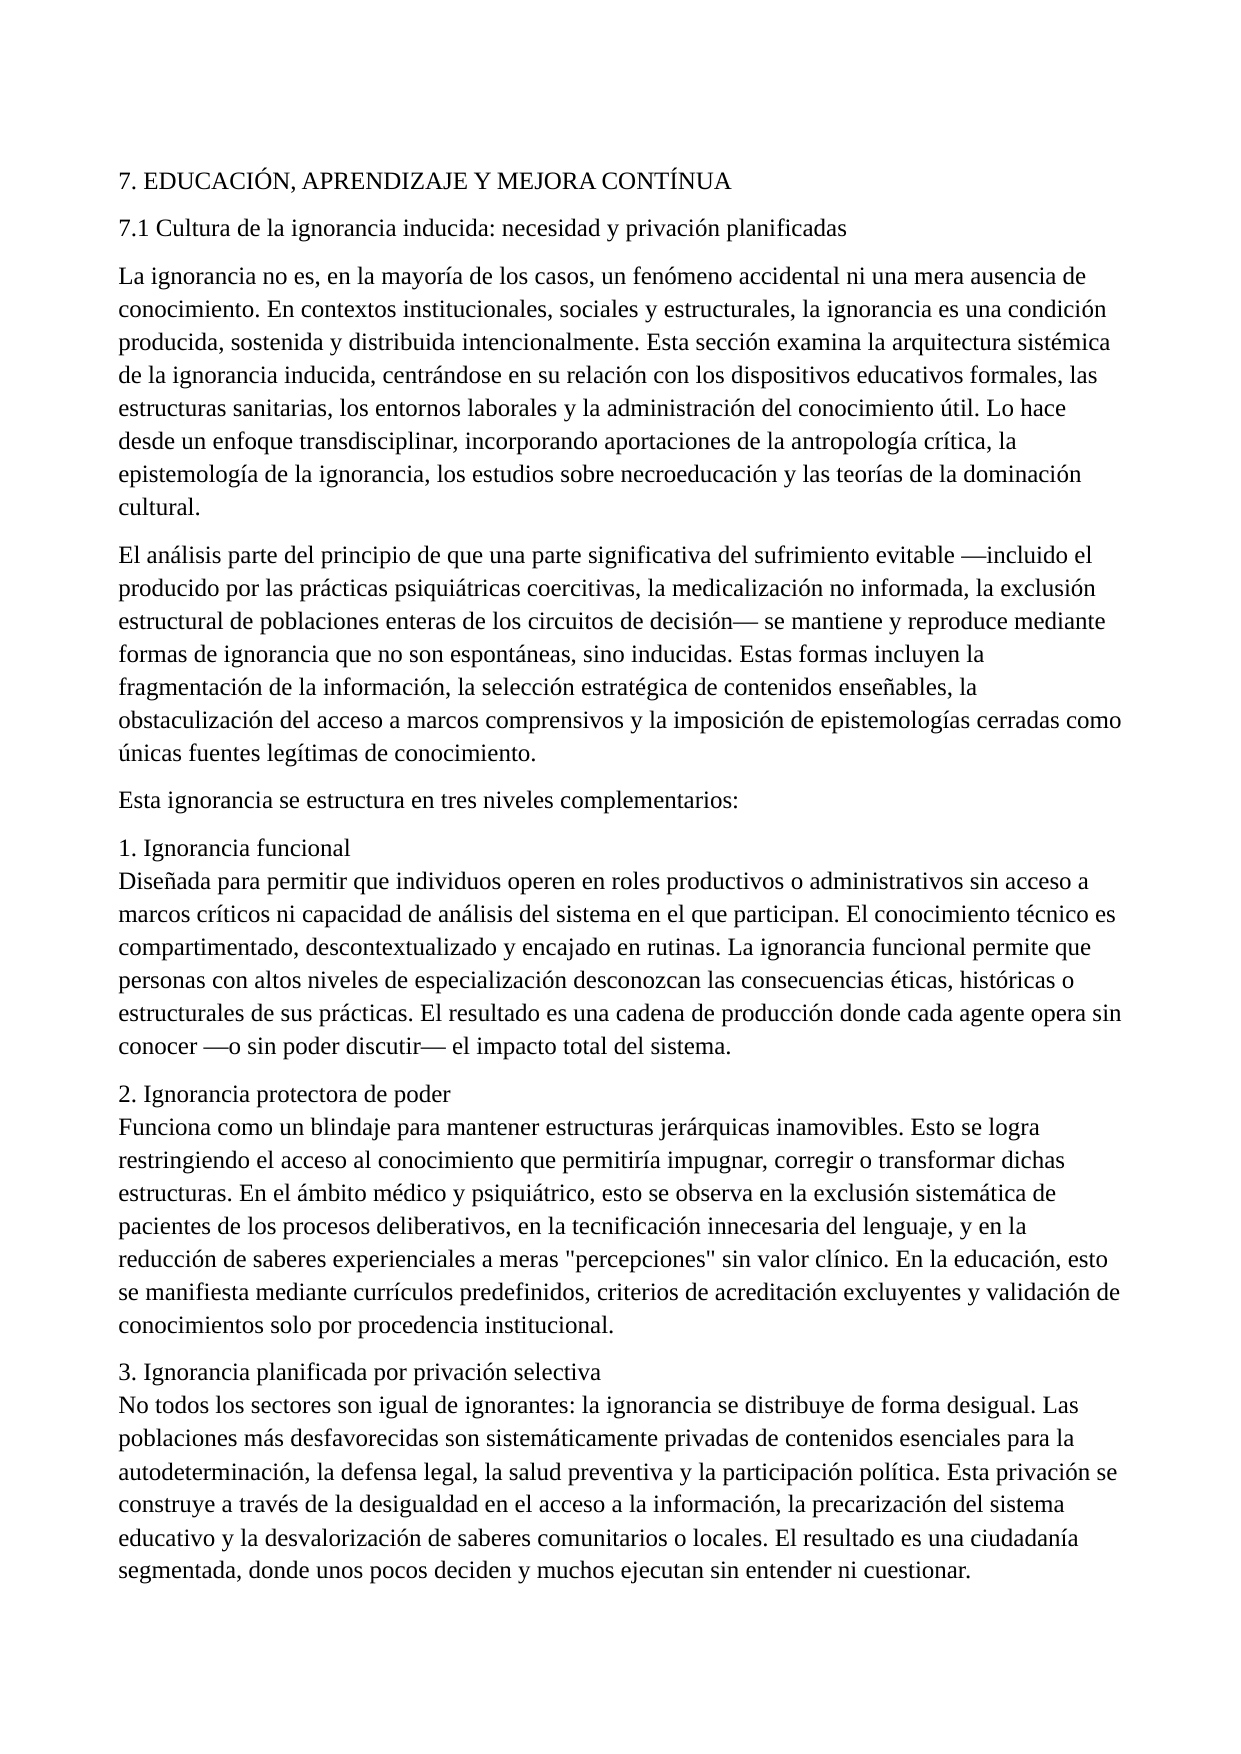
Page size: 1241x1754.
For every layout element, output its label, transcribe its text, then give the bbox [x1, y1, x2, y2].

text 1. Ignorancia funcional Diseñada para permitir que individuos operen en roles productivos o administrativos sin acceso a marcos críticos ni capacidad de análisis del sistema en el que participan. El conocimiento técnico es compartimentado, descontextualizado y encajado en rutinas. La ignorancia funcional permite que personas con altos niveles de especialización desconozcan las consecuencias éticas, históricas o estructurales de sus prácticas. El resultado es una cadena de producción donde cada agente opera sin conocer —o sin poder discutir— el impacto total del sistema. [118, 833, 1122, 1060]
text El análisis parte del principio de que una parte significativa del sufrimiento evitable —incluido el producido por las prácticas psiquiátricas coercitivas, la medicalización no informada, la exclusión estructural de poblaciones enteras de los circuitos de decisión— se mantiene y reproduce mediante formas de ignorancia que no son espontáneas, sino inducidas. Estas formas incluyen la fragmentación de la información, la selección estratégica de contenidos enseñables, la obstaculización del acceso a marcos comprensivos y la imposición de epistemologías cerradas como únicas fuentes legítimas de conocimiento. [118, 540, 1122, 767]
text 7. EDUCACIÓN, APRENDIZAJE Y MEJORA CONTÍNUA [118, 166, 1122, 194]
text Esta ignorancia se estructura en tres niveles complementarios: [118, 785, 1122, 814]
text La ignorancia no es, en la mayoría de los casos, un fenómeno accidental ni una mera ausencia de conocimiento. En contextos institucionales, sociales y estructurales, la ignorancia es una condición producida, sostenida y distribuida intencionalmente. Esta sección examina la arquitectura sistémica de la ignorancia inducida, centrándose en su relación con los dispositivos educativos formales, las estructuras sanitarias, los entornos laborales y la administración del conocimiento útil. Lo hace desde un enfoque transdisciplinar, incorporando aportaciones de la antropología crítica, la epistemología de la ignorancia, los estudios sobre necroeducación y las teorías de la dominación cultural. [118, 261, 1122, 521]
text 7.1 Cultura de la ignorancia inducida: necesidad y privación planificadas [118, 213, 1122, 242]
text 3. Ignorancia planificada por privación selectiva No todos los sectores son igual de ignorantes: la ignorancia se distribuye de forma desigual. Las poblaciones más desfavorecidas son sistemáticamente privadas de contenidos esenciales para la autodeterminación, la defensa legal, la salud preventiva y la participación política. Esta privación se construye a través de la desigualdad en el acceso a la información, la precarización del sistema educativo y la desvalorización de saberes comunitarios o locales. El resultado es una ciudadanía segmentada, donde unos pocos deciden y muchos ejecutan sin entender ni cuestionar. [118, 1357, 1122, 1584]
text 2. Ignorancia protectora de poder Funciona como un blindaje para mantener estructuras jerárquicas inamovibles. Esto se logra restringiendo el acceso al conocimiento que permitiría impugnar, corregir o transformar dichas estructuras. En el ámbito médico y psiquiátrico, esto se observa en la exclusión sistemática de pacientes de los procesos deliberativos, en la tecnificación innecesaria del lenguaje, y en la reducción de saberes experienciales a meras "percepciones" sin valor clínico. En la educación, esto se manifiesta mediante currículos predefinidos, criterios de acreditación excluyentes y validación de conocimientos solo por procedencia institucional. [118, 1079, 1122, 1339]
